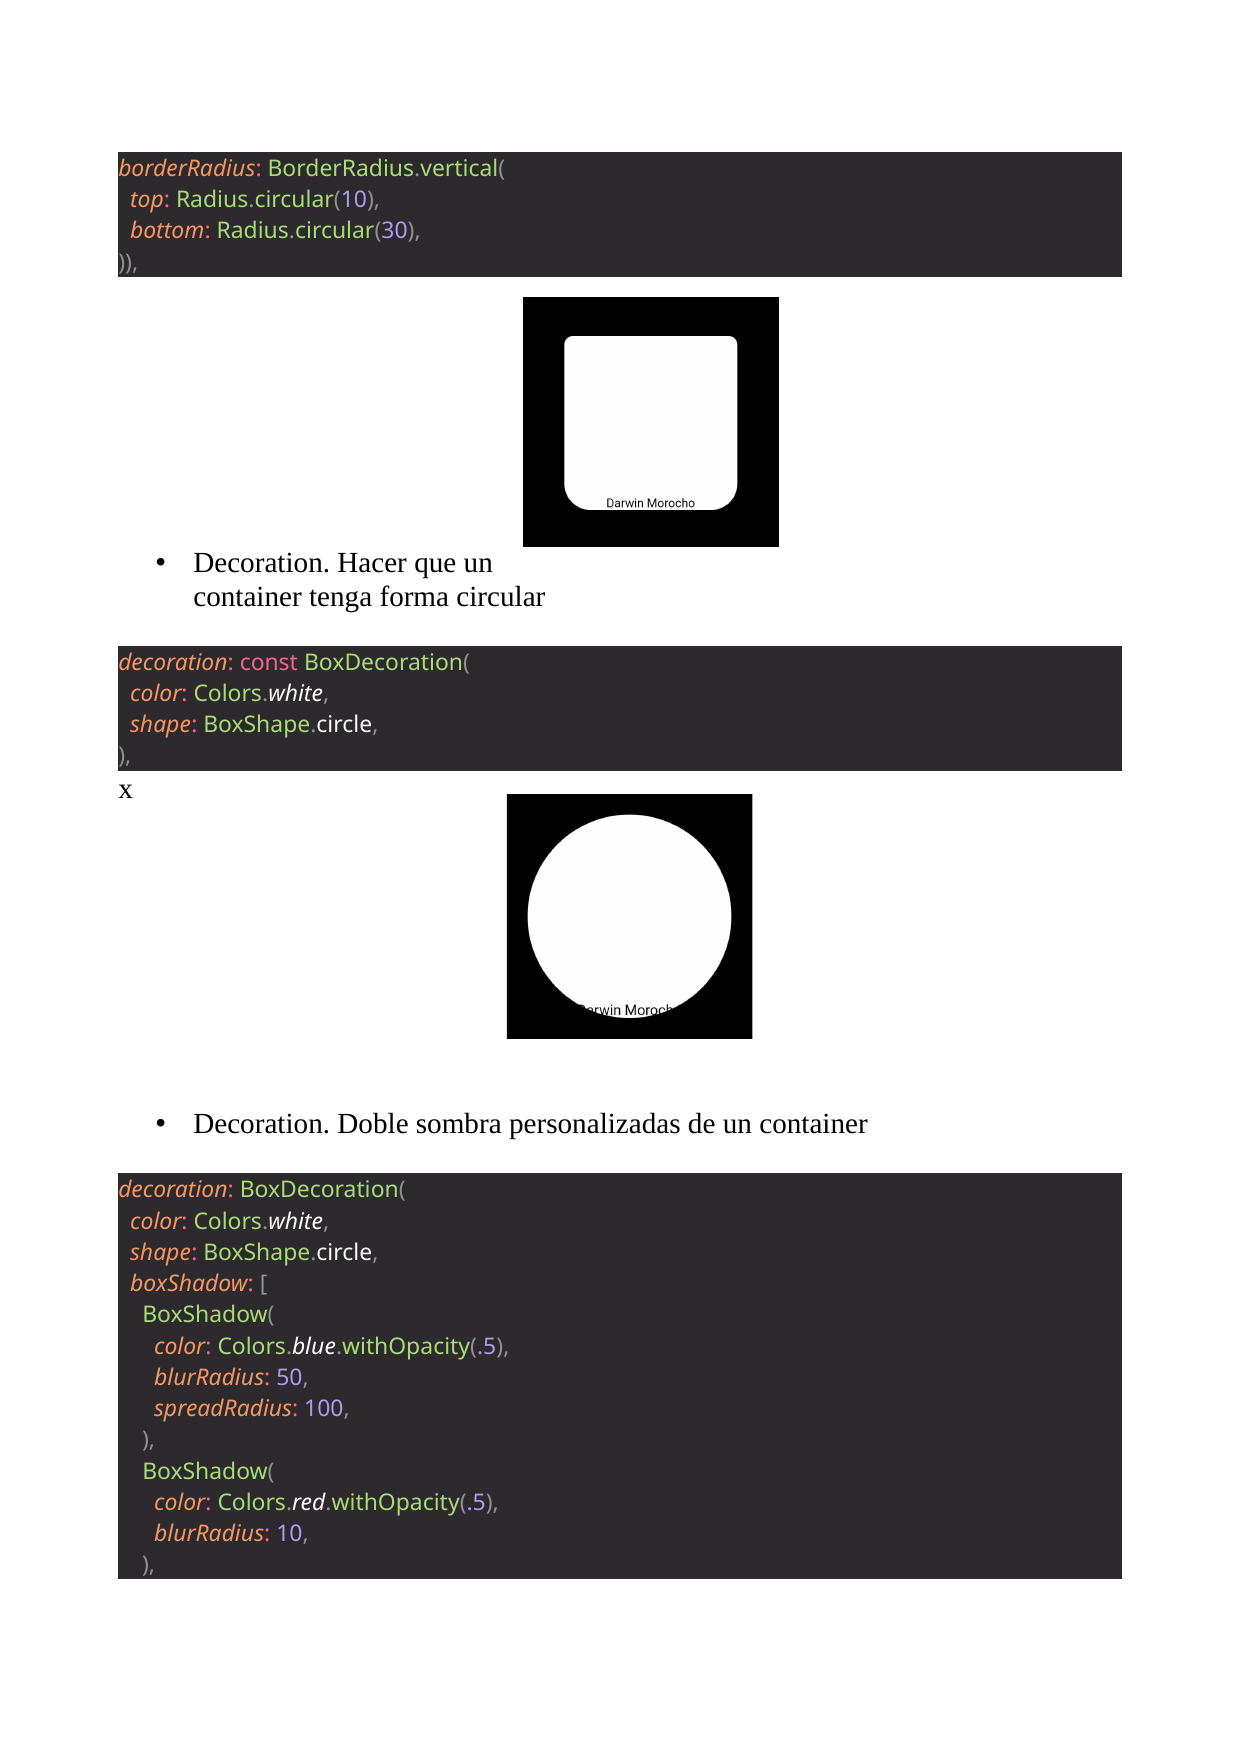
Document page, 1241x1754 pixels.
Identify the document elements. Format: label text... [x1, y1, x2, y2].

text borderRadius: BorderRadius.vertical( top: Radius.circular(10), bottom: Radius.circular(30), )), [118, 152, 1122, 277]
picture [506, 794, 753, 1039]
list Decoration. Hacer que un container tenga forma circular [156, 545, 1122, 612]
text x [118, 771, 1122, 804]
picture [523, 297, 779, 547]
text decoration: const BoxDecoration( color: Colors.white, shape: BoxShape.circle, ), [118, 646, 1122, 771]
list Decoration. Doble sombra personalizadas de un container [156, 1106, 1122, 1140]
text decoration: BoxDecoration( color: Colors.white, shape: BoxShape.circle, boxShadow: [ BoxShadow( color: Colors.blue.withOpacity(.5), blurRadius: 50, spreadRadius: 100, ), BoxShadow( color: Colors.red.withOpacity(.5), blurRadius: 10, ), [118, 1173, 1122, 1579]
